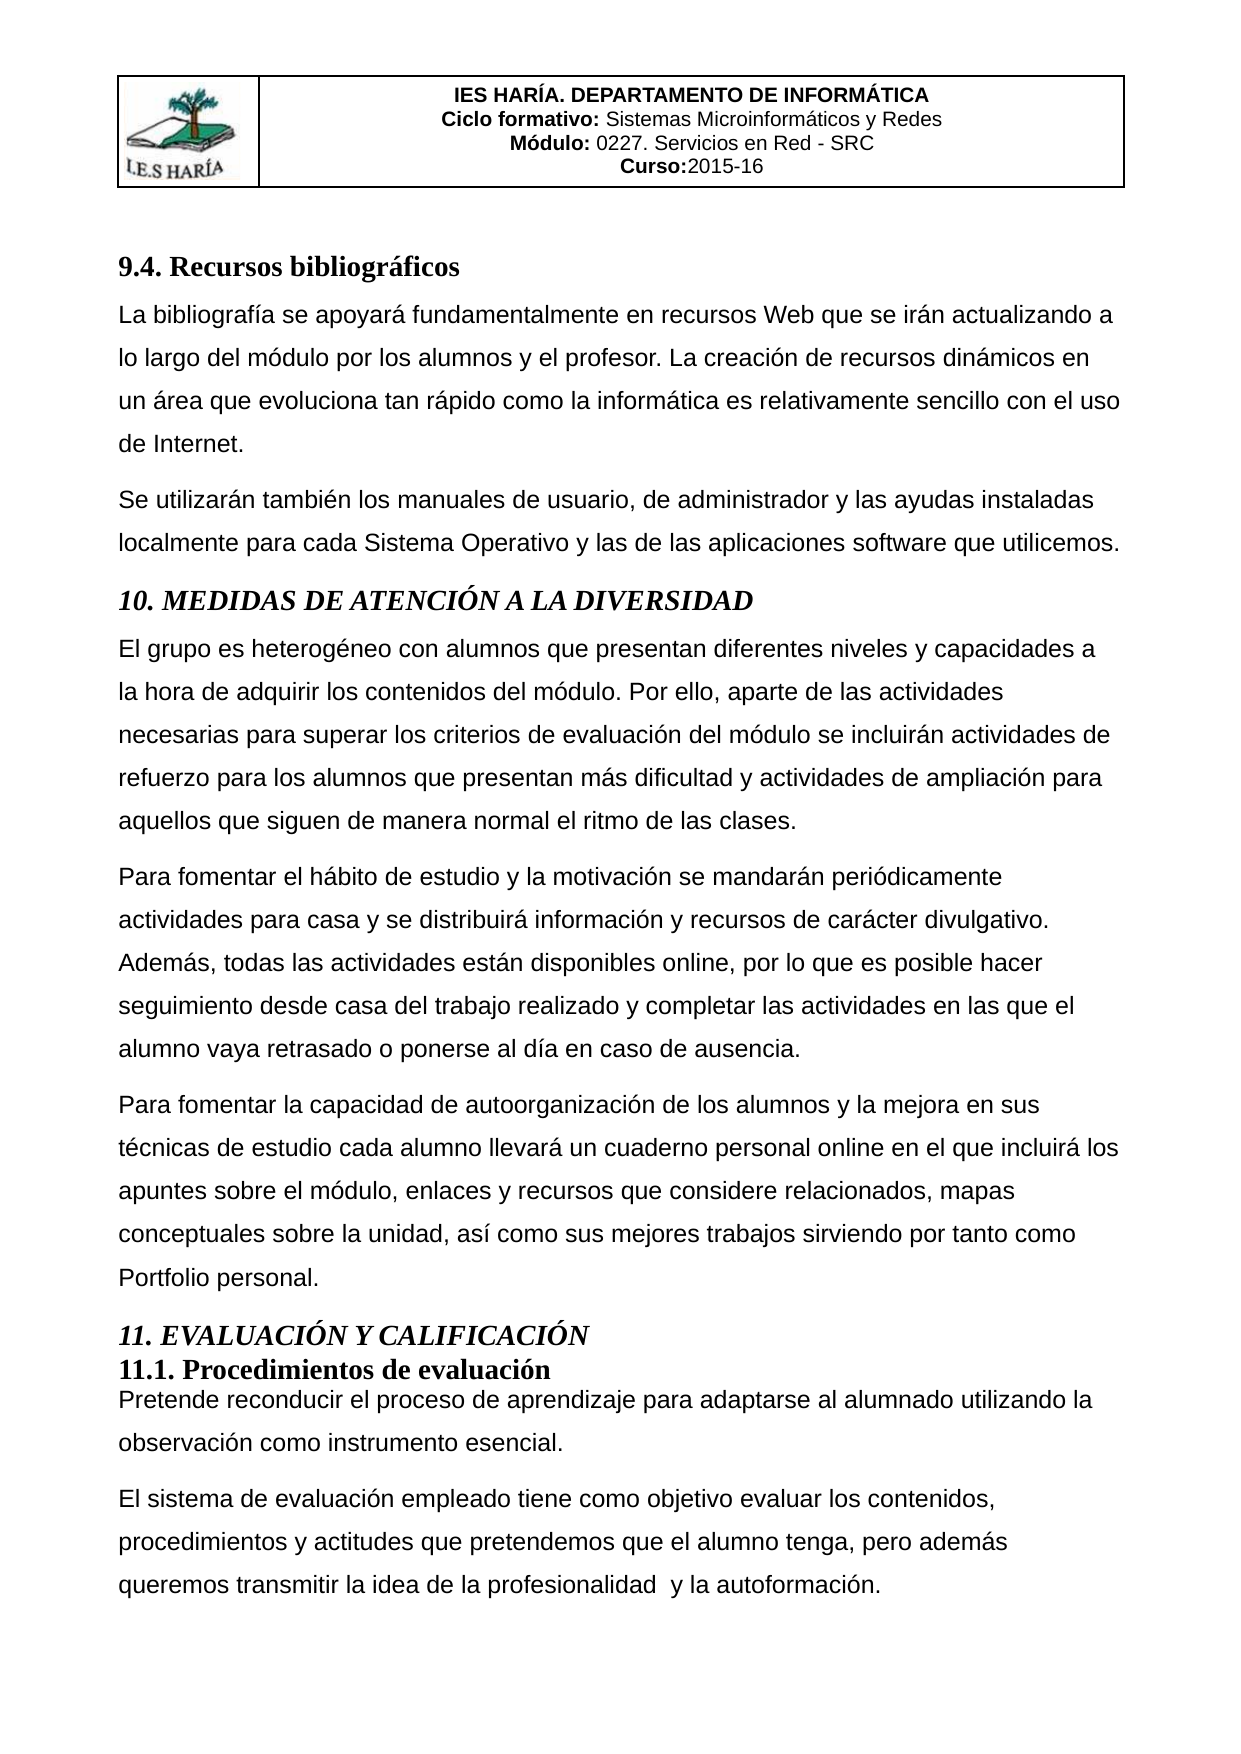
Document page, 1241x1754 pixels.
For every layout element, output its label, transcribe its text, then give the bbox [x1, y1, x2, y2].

subtitle 11. EVALUACIÓN Y CALIFICACIÓN [118, 1318, 1122, 1352]
text Se utilizarán también los manuales de usuario, de administrador y las ayudas instaladas localmente para cada Sistema Operativo y las de las aplicaciones software que utilicemos. [118, 485, 1122, 557]
text El grupo es heterogéneo con alumnos que presentan diferentes niveles y capacidades a la hora de adquirir los contenidos del módulo. Por ello, aparte de las actividades necesarias para superar los criterios de evaluación del módulo se incluirán actividades de refuerzo para los alumnos que presentan más dificultad y actividades de ampliación para aquellos que siguen de manera normal el ritmo de las clases. [118, 634, 1122, 835]
text Para fomentar la capacidad de autoorganización de los alumnos y la mejora en sus técnicas de estudio cada alumno llevará un cuaderno personal online en el que incluirá los apuntes sobre el módulo, enlaces y recursos que considere relacionados, mapas conceptuales sobre la unidad, así como sus mejores trabajos sirviendo por tanto como Portfolio personal. [118, 1090, 1122, 1291]
subtitle 9.4. Recursos bibliográficos [118, 249, 1122, 283]
subtitle 10. MEDIDAS DE ATENCIÓN A LA DIVERSIDAD [118, 583, 1122, 617]
text El sistema de evaluación empleado tiene como objetivo evaluar los contenidos, procedimientos y actitudes que pretendemos que el alumno tenga, pero además queremos transmitir la idea de la profesionalidad y la autoformación. [118, 1484, 1122, 1599]
text Para fomentar el hábito de estudio y la motivación se mandarán periódicamente actividades para casa y se distribuirá información y recursos de carácter divulgativo. Además, todas las actividades están disponibles online, por lo que es posible hacer seguimiento desde casa del trabajo realizado y completar las actividades en las que el alumno vaya retrasado o ponerse al día en caso de ausencia. [118, 862, 1122, 1063]
subtitle 11.1. Procedimientos de evaluación [118, 1352, 1122, 1385]
text La bibliografía se apoyará fundamentalmente en recursos Web que se irán actualizando a lo largo del módulo por los alumnos y el profesor. La creación de recursos dinámicos en un área que evoluciona tan rápido como la informática es relativamente sencillo con el uso de Internet. [118, 300, 1122, 458]
text Pretende reconducir el proceso de aprendizaje para adaptarse al alumnado utilizando la observación como instrumento esencial. [118, 1385, 1122, 1457]
picture [123, 82, 241, 180]
